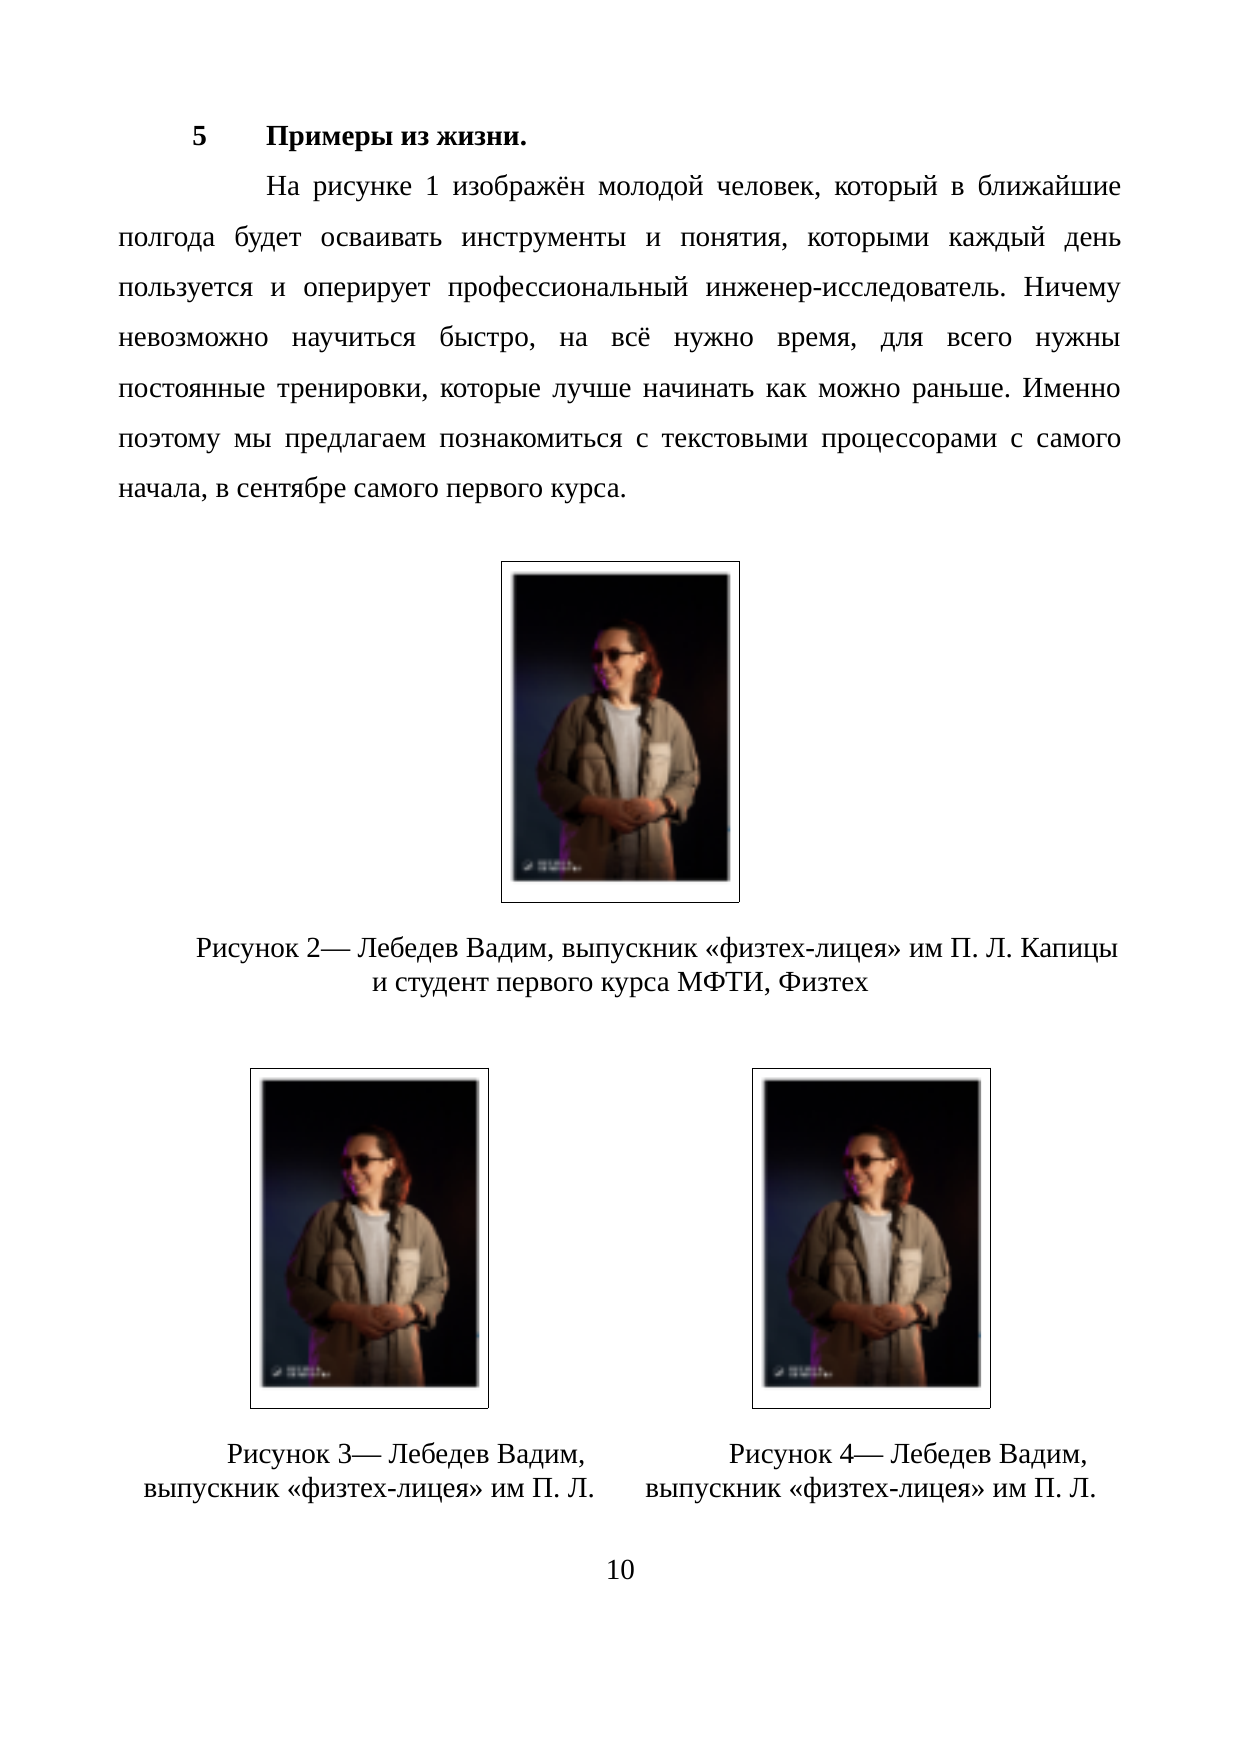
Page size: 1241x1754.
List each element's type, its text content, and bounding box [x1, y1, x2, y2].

picture [258, 1076, 480, 1399]
table_header Рисунок 4— Лебедев Вадим, выпускник «физтех-лицея» им П. Л. [620, 1027, 1122, 1503]
table_header Рисунок 3— Лебедев Вадим, выпускник «физтех-лицея» им П. Л. [118, 1027, 620, 1503]
picture [760, 1076, 982, 1399]
text Рисунок 2— Лебедев Вадим, выпускник «физтех-лицея» им П. Л. Капицы и студент первого курса МФТИ, Физтех [118, 931, 1122, 998]
subtitle Примеры из жизни. [118, 118, 1122, 152]
picture [509, 570, 731, 893]
text На рисунке 1 изображён молодой человек, который в ближайшие полгода будет осваивать инструменты и понятия, которыми каждый день пользуется и оперирует профессиональный инженер-исследователь. Ничему невозможно научиться быстро, на всё нужно время, для всего нужны постоянные тренировки, которые лучше начинать как можно раньше. Именно поэтому мы предлагаем познакомиться с текстовыми процессорами с самого начала, в сентябре самого первого курса. [118, 168, 1122, 504]
